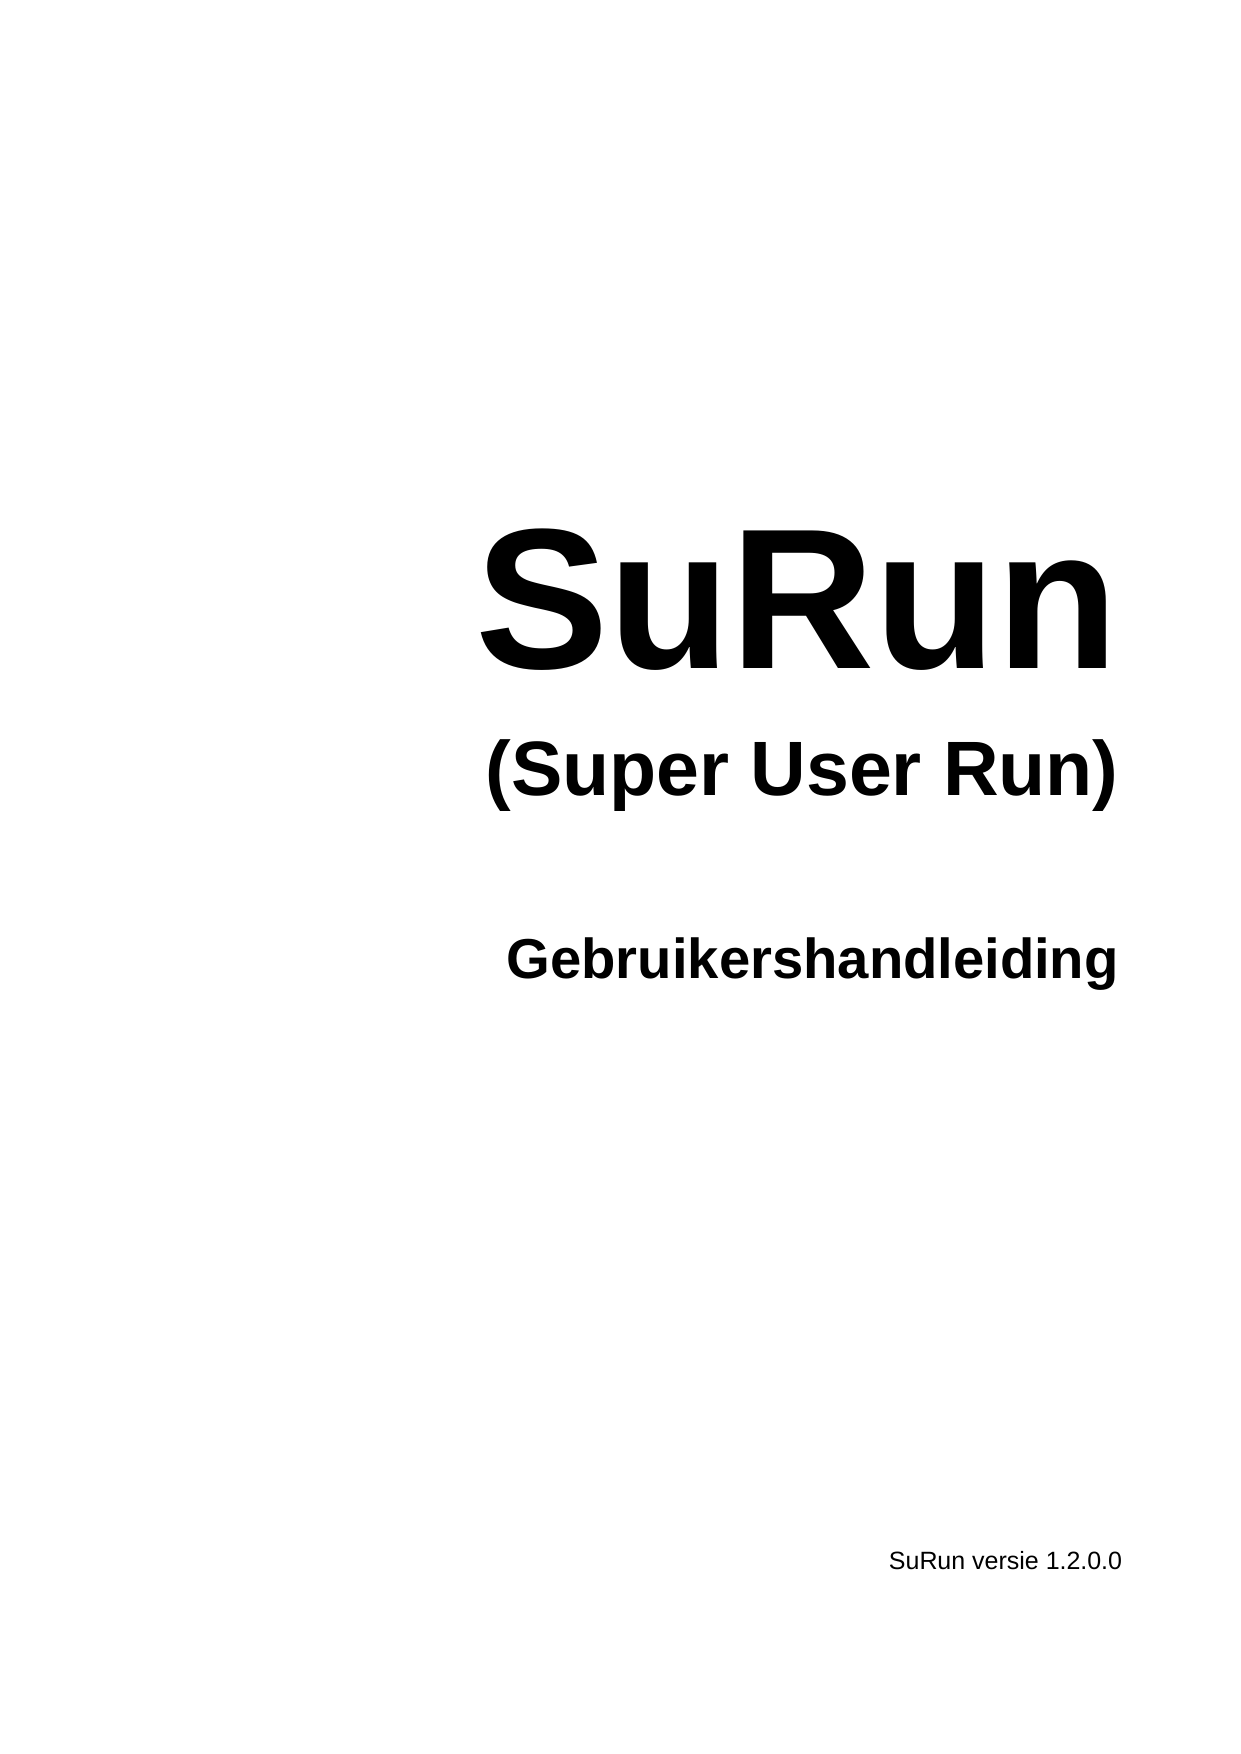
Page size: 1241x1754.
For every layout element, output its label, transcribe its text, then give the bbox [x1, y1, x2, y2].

text SuRun [118, 481, 1119, 711]
text SuRun versie 1.2.0.0 [118, 1546, 1122, 1575]
text (Super User Run) [118, 723, 1119, 812]
text Gebruikershandleiding [118, 925, 1119, 990]
